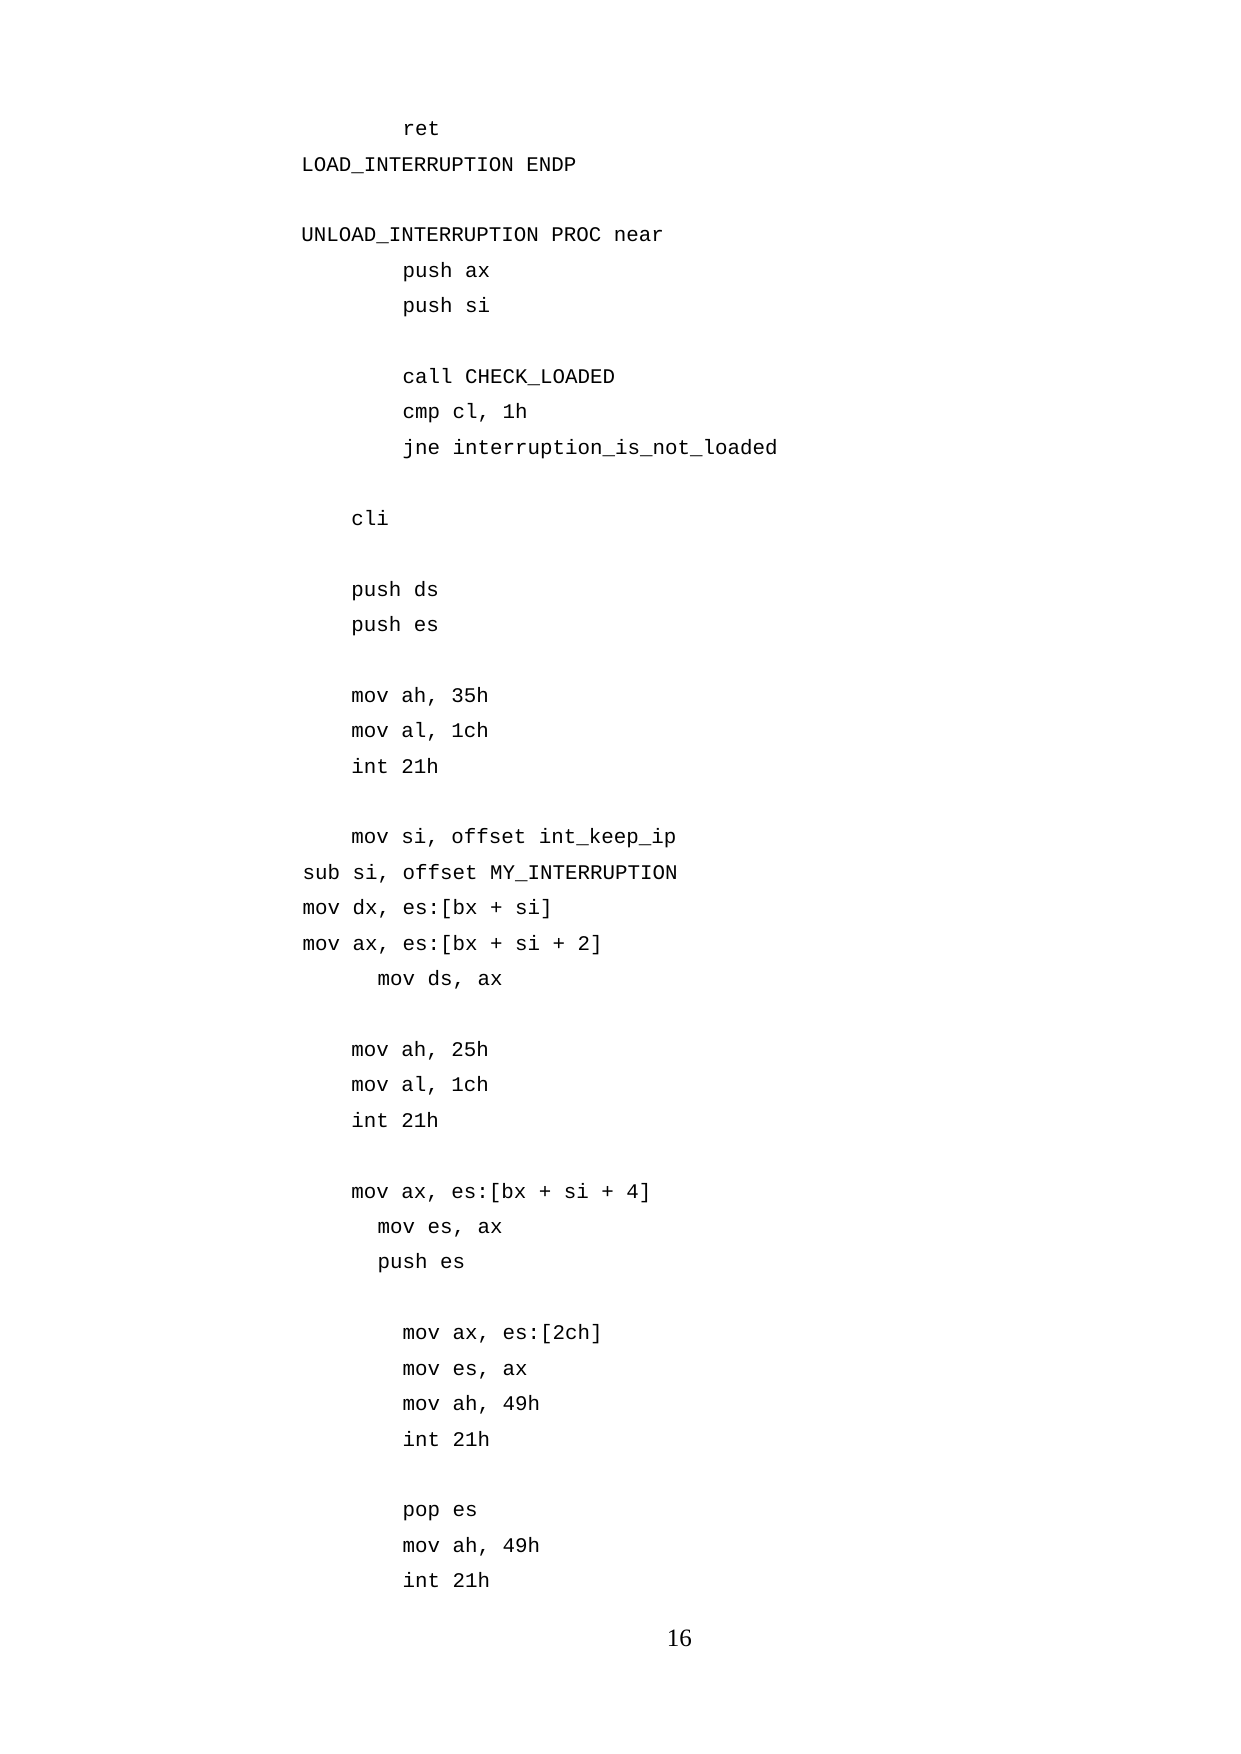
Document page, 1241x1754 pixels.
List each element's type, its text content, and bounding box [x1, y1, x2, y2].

text ret [177, 118, 1181, 142]
text mov ax, es:[2ch] [177, 1322, 1181, 1346]
text mov ah, 35h [177, 685, 1181, 708]
text jne interruption_is_not_loaded [177, 437, 1181, 461]
text mov es, ax [177, 1216, 1181, 1240]
text pop es [177, 1499, 1181, 1523]
text int 21h [177, 1570, 1181, 1594]
text mov ax, es:[bx + si + 4] [177, 1181, 1181, 1204]
text cli [177, 508, 1181, 531]
text mov ds, ax [177, 968, 1181, 992]
text mov ah, 49h [177, 1393, 1181, 1417]
text LOAD_INTERRUPTION ENDP [177, 153, 1181, 177]
text int 21h [177, 1428, 1181, 1452]
text mov al, 1ch [177, 1074, 1181, 1098]
text sub si, offset MY_INTERRUPTION [177, 862, 1181, 886]
text mov dx, es:[bx + si] [177, 897, 1181, 921]
text mov ah, 25h [177, 1039, 1181, 1063]
text push ds [177, 578, 1181, 602]
text push ax [177, 260, 1181, 283]
text mov es, ax [177, 1358, 1181, 1381]
text UNLOAD_INTERRUPTION PROC near [177, 224, 1181, 248]
text cmp cl, 1h [177, 401, 1181, 425]
text push si [177, 295, 1181, 319]
text mov ax, es:[bx + si + 2] [177, 933, 1181, 956]
text call CHECK_LOADED [177, 366, 1181, 390]
text int 21h [177, 1110, 1181, 1133]
text mov ah, 49h [177, 1535, 1181, 1558]
text int 21h [177, 756, 1181, 779]
text push es [177, 1251, 1181, 1275]
text mov al, 1ch [177, 720, 1181, 744]
text mov si, offset int_keep_ip [177, 826, 1181, 850]
text push es [177, 614, 1181, 638]
